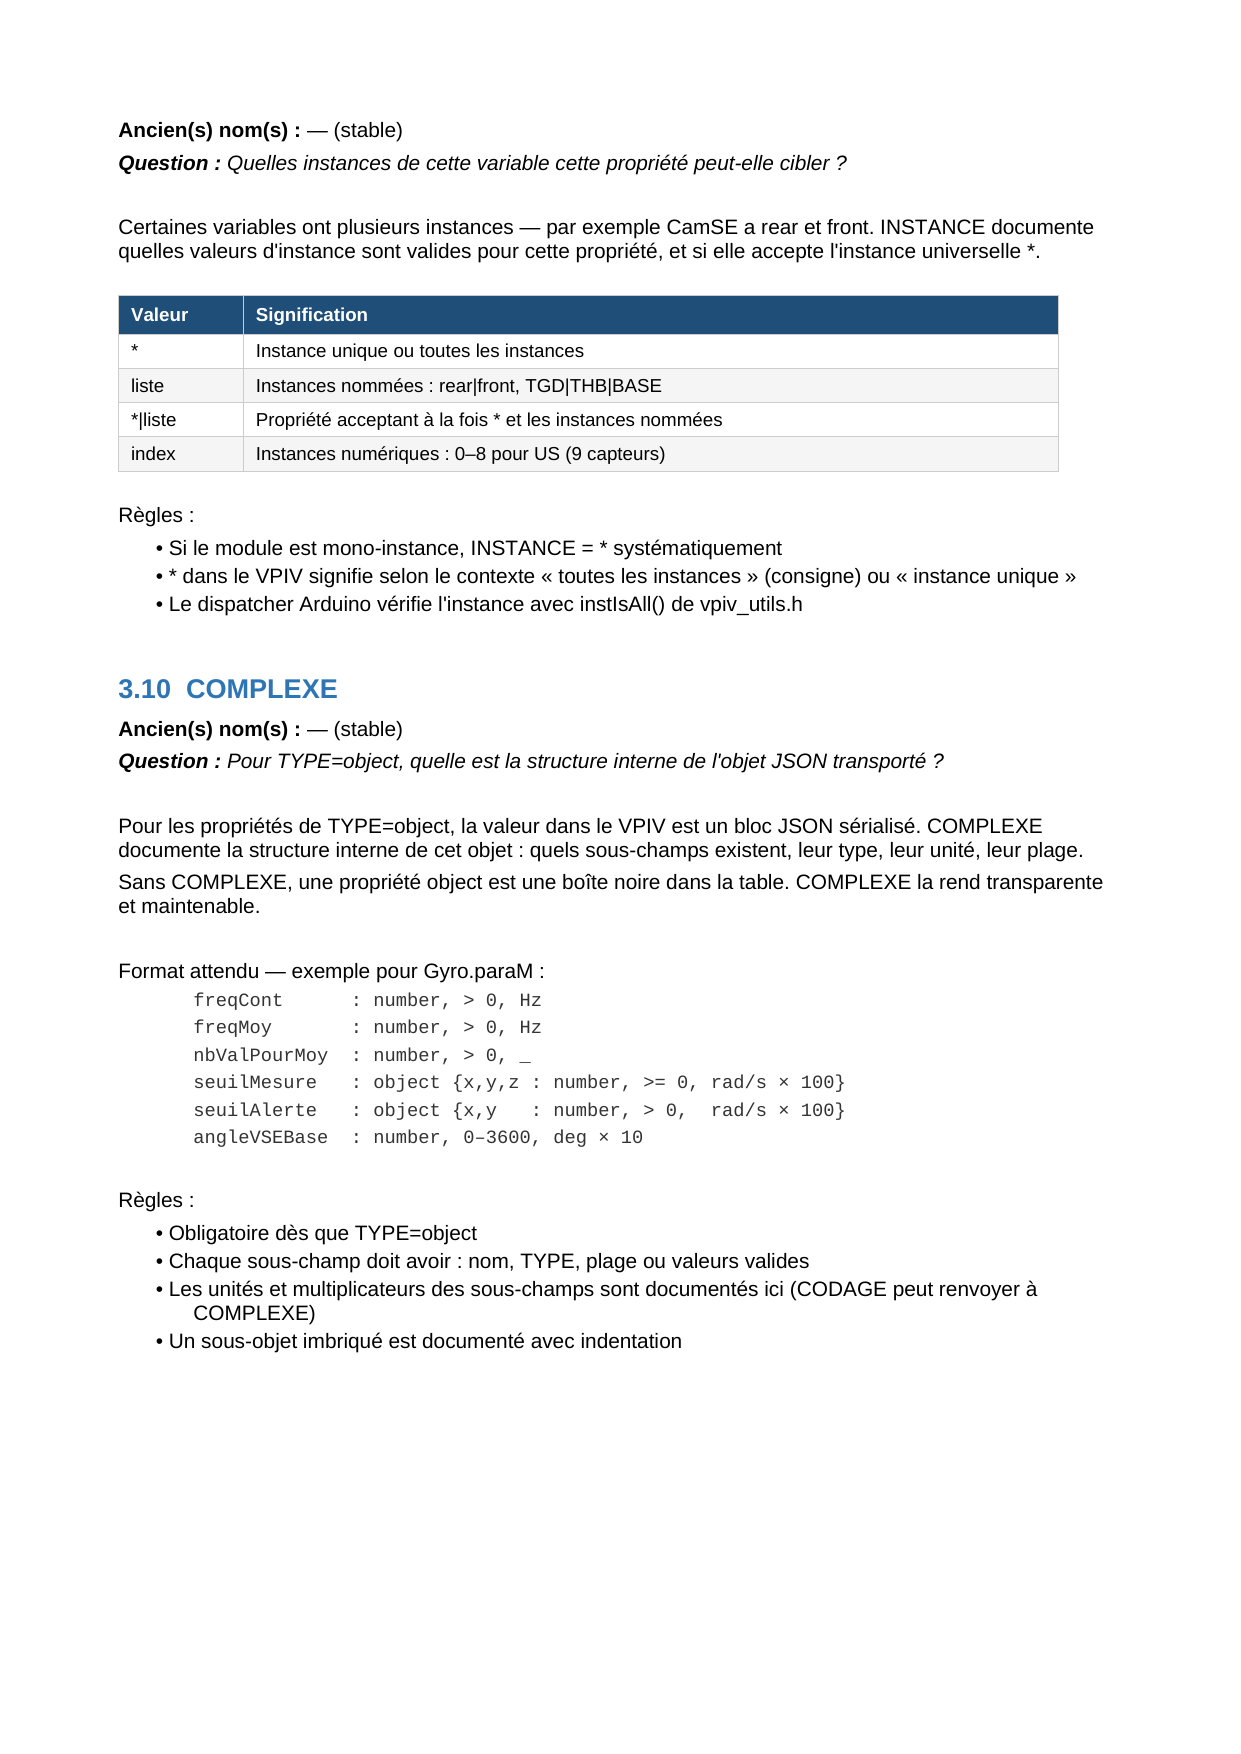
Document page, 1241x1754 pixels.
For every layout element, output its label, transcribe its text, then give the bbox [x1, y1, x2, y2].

text angleVSEBase : number, 0–3600, deg × 10 [193, 1128, 1122, 1149]
text Format attendu — exemple pour Gyro.paraM : [118, 958, 1122, 982]
table_cell * [119, 335, 243, 368]
text • Les unités et multiplicateurs des sous-champs sont documentés ici (CODAGE peut renvoyer à COMPLEXE) [156, 1277, 1122, 1324]
text seuilAlerte : object {x,y : number, > 0, rad/s × 100} [193, 1101, 1122, 1122]
table_cell Instance unique ou toutes les instances [244, 335, 1058, 368]
text Ancien(s) nom(s) : — (stable) [118, 118, 1122, 142]
text Question : Quelles instances de cette variable cette propriété peut-elle cibler ? [118, 150, 1122, 174]
text seuilMesure : object {x,y,z : number, >= 0, rad/s × 100} [193, 1073, 1122, 1094]
table_cell Instances numériques : 0–8 pour US (9 capteurs) [244, 437, 1058, 471]
text Règles : [118, 1188, 1122, 1212]
table_cell Propriété acceptant à la fois * et les instances nommées [244, 403, 1058, 436]
text freqMoy : number, > 0, Hz [193, 1018, 1122, 1039]
table_cell liste [119, 369, 243, 402]
text Question : Pour TYPE=object, quelle est la structure interne de l'objet JSON transporté ? [118, 749, 1122, 773]
text • Obligatoire dès que TYPE=object [156, 1220, 1122, 1244]
table_header Valeur [119, 296, 243, 334]
text Règles : [118, 503, 1122, 527]
text Certaines variables ont plusieurs instances — par exemple CamSE a rear et front. INSTANCE documente quelles valeurs d'instance sont valides pour cette propriété, et si elle accepte l'instance universelle *. [118, 215, 1122, 263]
text • * dans le VPIV signifie selon le contexte « toutes les instances » (consigne) ou « instance unique » [156, 564, 1122, 588]
text Pour les propriétés de TYPE=object, la valeur dans le VPIV est un bloc JSON sérialisé. COMPLEXE documente la structure interne de cet objet : quels sous-champs existent, leur type, leur unité, leur plage. [118, 814, 1122, 862]
subtitle 3.10 COMPLEXE [118, 673, 1122, 704]
table_cell Instances nommées : rear|front, TGD|THB|BASE [244, 369, 1058, 402]
table_header Signification [244, 296, 1058, 334]
table_cell *|liste [119, 403, 243, 436]
text • Le dispatcher Arduino vérifie l'instance avec instIsAll() de vpiv_utils.h [156, 592, 1122, 616]
table_cell index [119, 437, 243, 471]
text • Un sous-objet imbriqué est documenté avec indentation [156, 1329, 1122, 1353]
text • Si le module est mono-instance, INSTANCE = * systématiquement [156, 536, 1122, 559]
text • Chaque sous-champ doit avoir : nom, TYPE, plage ou valeurs valides [156, 1248, 1122, 1272]
text Ancien(s) nom(s) : — (stable) [118, 717, 1122, 741]
text nbValPourMoy : number, > 0, _ [193, 1046, 1122, 1067]
text freqCont : number, > 0, Hz [193, 991, 1122, 1012]
text Sans COMPLEXE, une propriété object est une boîte noire dans la table. COMPLEXE la rend transparente et maintenable. [118, 870, 1122, 918]
